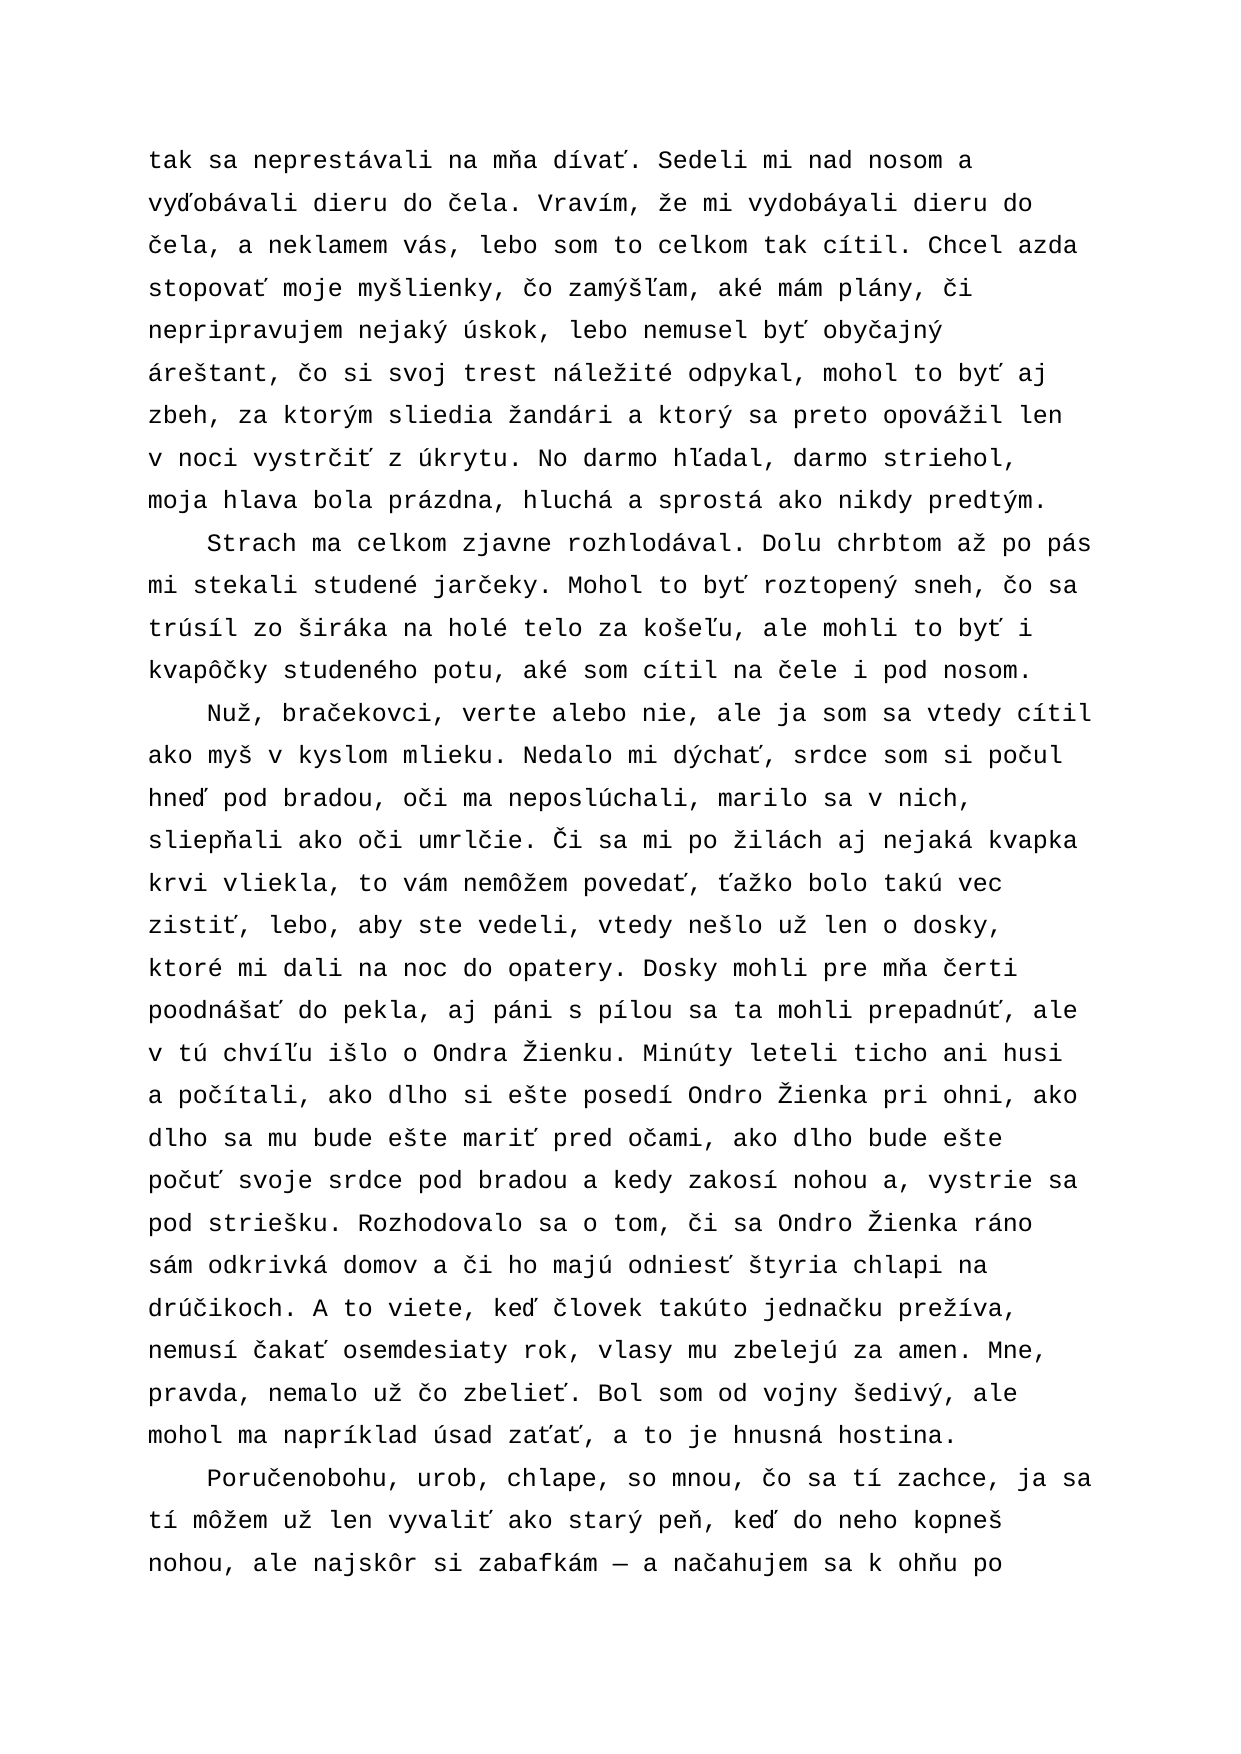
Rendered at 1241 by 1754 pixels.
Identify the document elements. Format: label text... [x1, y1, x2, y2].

text Nuž, bračekovci, verte alebo nie, ale ja som sa vtedy cítil ako myš v kyslom mlieku. Nedalo mi dýchať, srdce som si počul hneď pod bradou, oči ma neposlúchali, marilo sa v nich, sliepňali ako oči umrlčie. Či sa mi po žilách aj nejaká kvapka krvi vliekla, to vám nemôžem povedať, ťažko bolo takú vec zistiť, lebo, aby ste vedeli, vtedy nešlo už len o dosky, ktoré mi dali na noc do opatery. Dosky mohli pre mňa čerti poodnášať do pekla, aj páni s pílou sa ta mohli prepadnúť, ale v tú chvíľu išlo o Ondra Žienku. Minúty leteli ticho ani husi a počítali, ako dlho si ešte posedí Ondro Žienka pri ohni, ako dlho sa mu bude ešte mariť pred očami, ako dlho bude ešte počuť svoje srdce pod bradou a kedy zakosí nohou a, vystrie sa pod striešku. Rozhodovalo sa o tom, či sa Ondro Žienka ráno sám odkrivká domov a či ho majú odniesť štyria chlapi na drúčikoch. A to viete, keď človek takúto jednačku prežíva, nemusí čakať osemdesiaty rok, vlasy mu zbelejú za amen. Mne, pravda, nemalo už čo zbelieť. Bol som od vojny šedivý, ale mohol ma napríklad úsad zaťať, a to je hnusná hostina. [148, 700, 1092, 1451]
text Poručenobohu, urob, chlape, so mnou, čo sa tí zachce, ja sa tí môžem už len vyvaliť ako starý peň, keď do neho kopneš nohou, ale najskôr si zabafkám — a načahujem sa k ohňu po [148, 1465, 1092, 1578]
text Strach ma celkom zjavne rozhlodával. Dolu chrbtom až po pás mi stekali studené jarčeky. Mohol to byť roztopený sneh, čo sa trúsíl zo širáka na holé telo za košeľu, ale mohli to byť i kvapôčky studeného potu, aké som cítil na čele i pod nosom. [148, 530, 1092, 686]
text tak sa neprestávali na mňa dívať. Sedeli mi nad nosom a vyďobávali dieru do čela. Vravím, že mi vydobáyali dieru do čela, a neklamem vás, lebo som to celkom tak cítil. Chcel azda stopovať moje myšlienky, čo zamýšľam, aké mám plány, či nepripravujem nejaký úskok, lebo nemusel byť obyčajný áreštant, čo si svoj trest náležité odpykal, mohol to byť aj zbeh, za ktorým sliedia žandári a ktorý sa preto opovážil len v noci vystrčiť z úkrytu. No darmo hľadal, darmo striehol, moja hlava bola prázdna, hluchá a sprostá ako nikdy predtým. [148, 148, 1092, 516]
